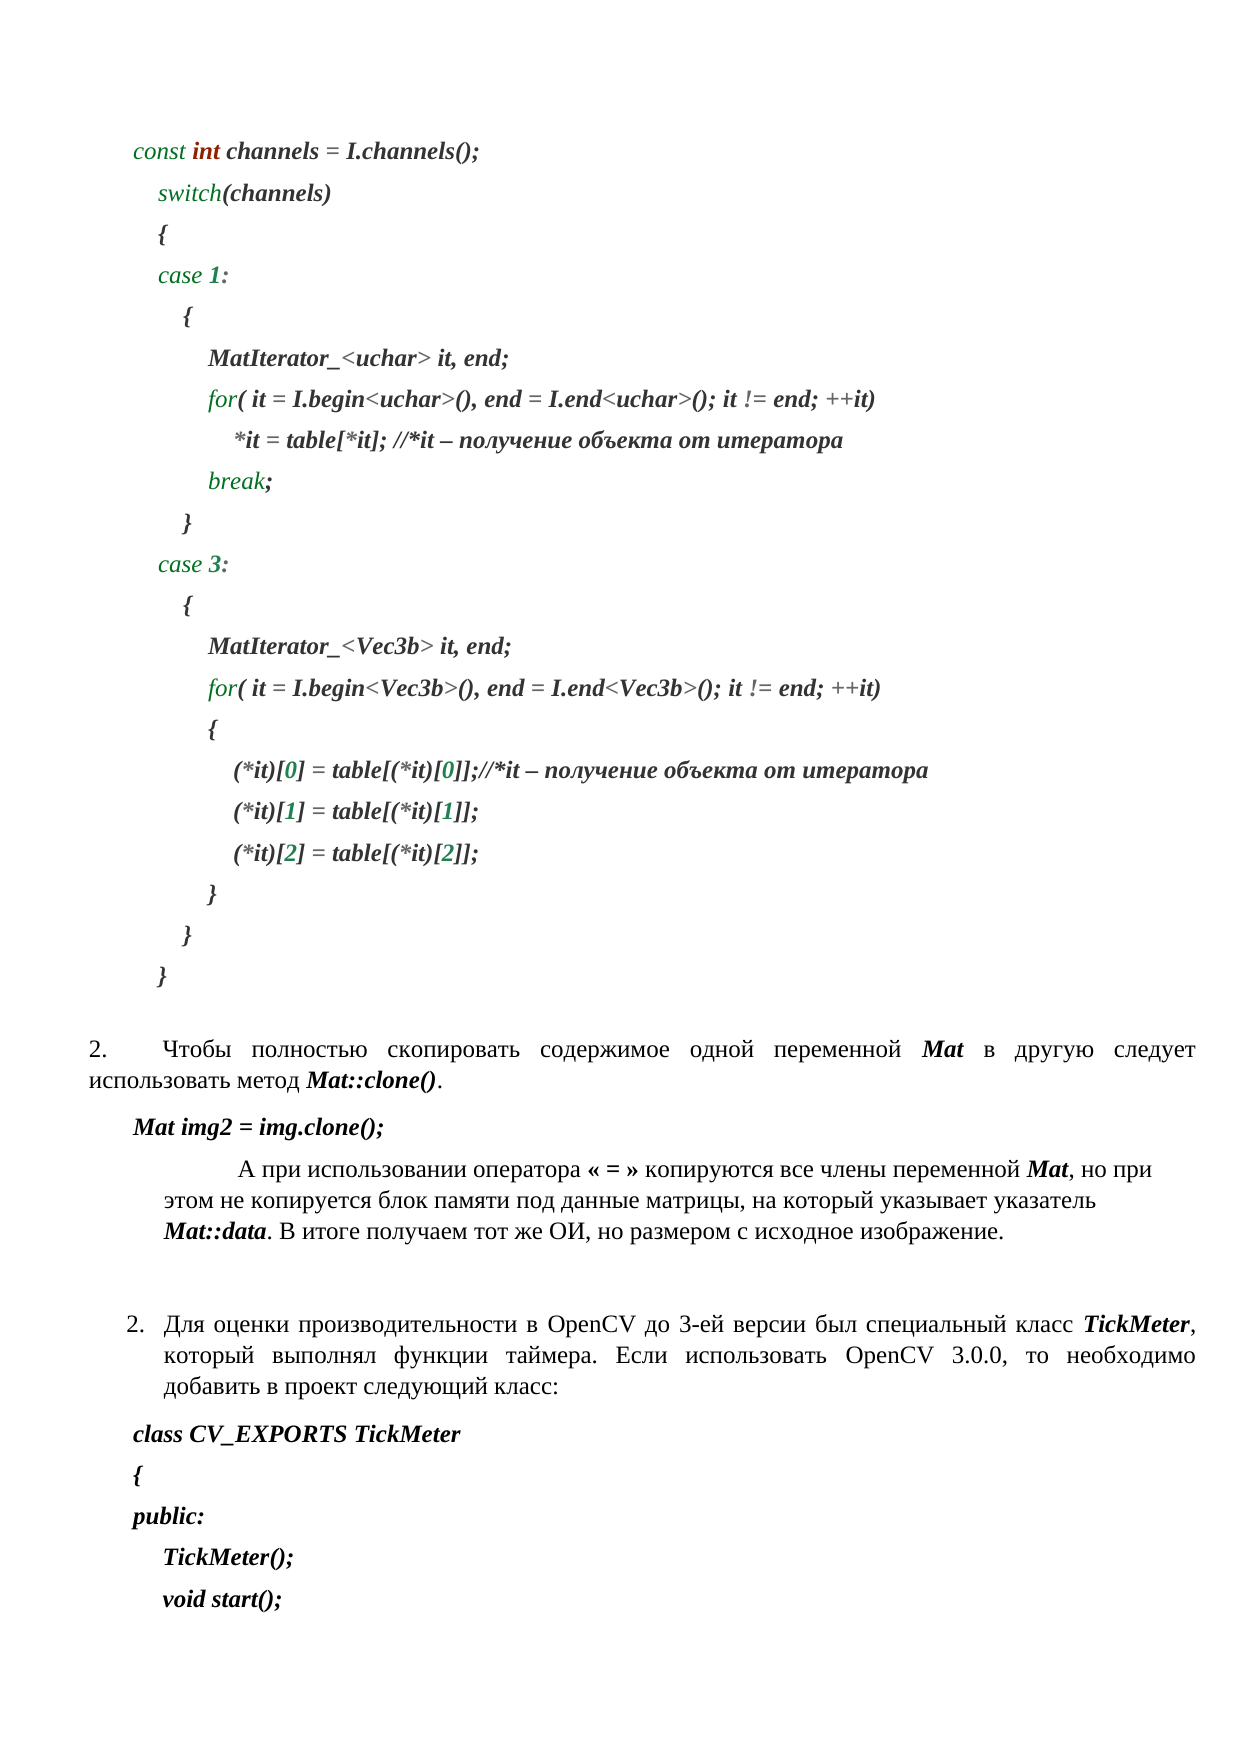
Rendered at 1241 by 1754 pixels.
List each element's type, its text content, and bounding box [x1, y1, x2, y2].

text MatIterator_<uchar> it, end; [89, 343, 1196, 371]
text *it = table[*it]; //*it – получение объекта от итератора [89, 425, 1196, 454]
list Чтобы полностью скопировать содержимое одной переменной Mat в другую следует использовать метод Mat::clone(). [89, 1034, 1196, 1093]
text MatIterator_<Vec3b> it, end; [89, 631, 1196, 660]
text const int channels = I.channels(); [89, 136, 1196, 165]
text } [89, 961, 1196, 990]
text (*it)[2] = table[(*it)[2]]; [89, 838, 1196, 866]
text } [89, 508, 1196, 536]
text public: [89, 1501, 1196, 1530]
list Для оценки производительности в OpenCV до 3-ей версии был специальный класс TickMeter, который выполнял функции таймера. Если использовать OpenCV 3.0.0, то необходимо добавить в проект следующий класс: [126, 1309, 1196, 1400]
text } [89, 920, 1196, 949]
text { [89, 714, 1196, 743]
text (*it)[1] = table[(*it)[1]]; [89, 796, 1196, 825]
text case 3: [89, 549, 1196, 578]
text { [89, 301, 1196, 330]
text { [89, 219, 1196, 248]
text class CV_EXPORTS TickMeter [89, 1419, 1196, 1447]
text case 1: [89, 260, 1196, 289]
text Mat img2 = img.clone(); [89, 1112, 1196, 1141]
text break; [89, 466, 1196, 495]
text А при использовании оператора « = » копируются все члены переменной Mat, но при этом не копируется блок памяти под данные матрицы, на который указывает указатель Mat::data. В итоге получаем тот же ОИ, но размером с исходное изображение. [164, 1154, 1196, 1244]
text (*it)[0] = table[(*it)[0]];//*it – получение объекта от итератора [89, 755, 1196, 784]
text } [89, 879, 1196, 908]
text for( it = I.begin<Vec3b>(), end = I.end<Vec3b>(); it != end; ++it) [89, 673, 1196, 701]
text { [89, 590, 1196, 619]
text switch(channels) [89, 178, 1196, 206]
text { [89, 1460, 1196, 1489]
text for( it = I.begin<uchar>(), end = I.end<uchar>(); it != end; ++it) [89, 384, 1196, 413]
text void start(); [89, 1584, 1196, 1612]
text TickMeter(); [89, 1542, 1196, 1571]
